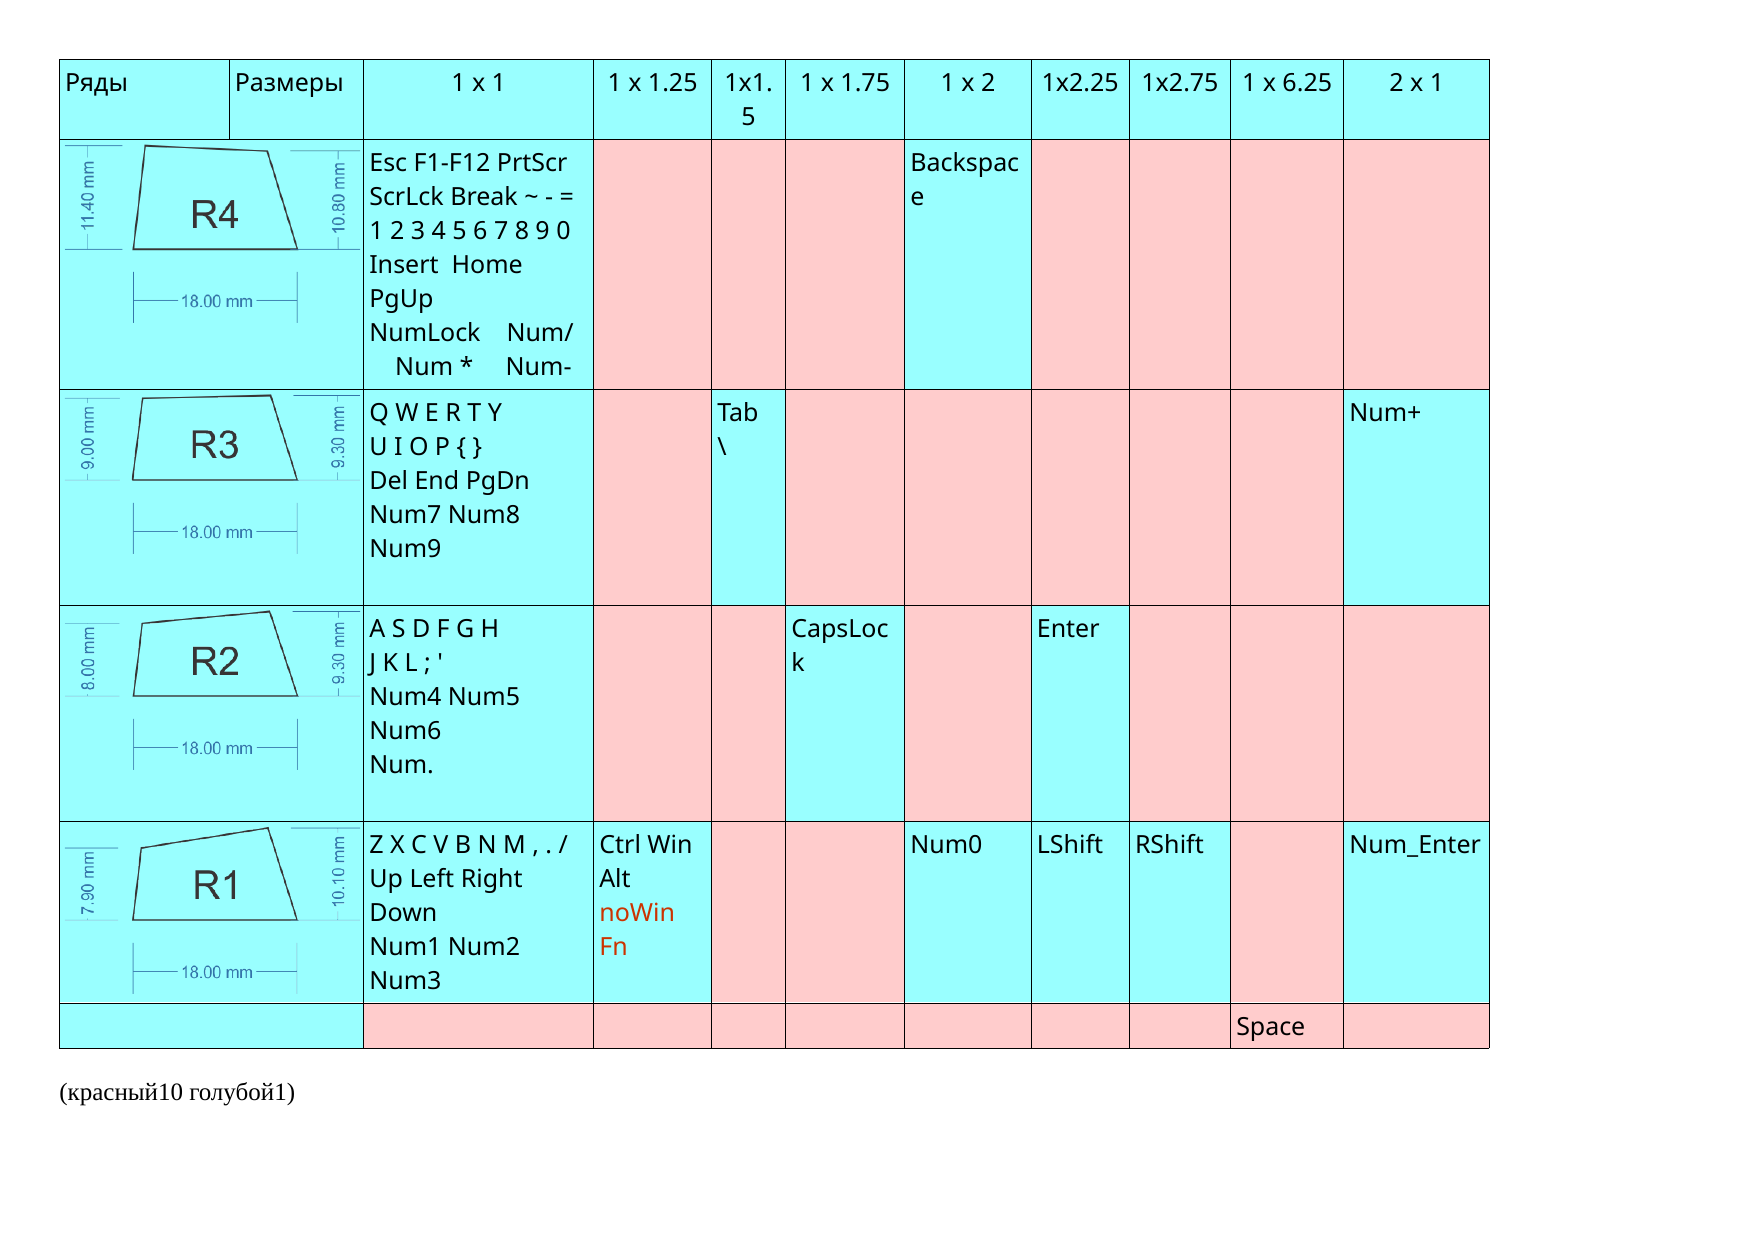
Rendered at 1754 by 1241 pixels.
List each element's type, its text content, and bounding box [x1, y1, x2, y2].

table_cell [1344, 606, 1489, 821]
table_cell [1032, 390, 1129, 605]
table_cell [786, 1004, 904, 1048]
table_cell Space [1231, 1004, 1343, 1048]
table_cell [1130, 390, 1230, 605]
table_header 1 x 1 [364, 60, 593, 139]
table_header 1x2.25 [1032, 60, 1129, 139]
table_cell [1231, 822, 1343, 1002]
table_cell [786, 822, 904, 1002]
table_cell [712, 822, 785, 1002]
table_cell LShift [1032, 822, 1129, 1002]
table_cell A S D F G H J K L ; ' Num4 Num5 Num6 Num. [364, 606, 593, 821]
table_header Ряды [60, 60, 229, 139]
table_cell [594, 606, 711, 821]
table_cell [60, 390, 363, 605]
table_cell [1130, 606, 1230, 821]
table_cell [905, 1004, 1031, 1048]
table_cell [60, 606, 363, 821]
table_cell Esc F1-F12 PrtScr ScrLck Break ~ - = 1 2 3 4 5 6 7 8 9 0 Insert Home PgUp NumLock Num/ Num * Num- [364, 140, 593, 389]
table_cell [1130, 140, 1230, 389]
table_header Размеры [230, 60, 363, 139]
table_cell RShift [1130, 822, 1230, 1002]
table_cell Num+ [1344, 390, 1489, 605]
table_cell Q W E R T Y U I O P { } Del End PgDn Num7 Num8 Num9 [364, 390, 593, 605]
table_header 1 x 1.75 [786, 60, 904, 139]
table_cell [712, 1004, 785, 1048]
table_cell [60, 1004, 363, 1048]
table_header 1 x 6.25 [1231, 60, 1343, 139]
table_cell [905, 606, 1031, 821]
table_cell [60, 140, 363, 389]
table_cell [1032, 1004, 1129, 1048]
table_cell [1231, 140, 1343, 389]
table_cell [786, 140, 904, 389]
picture [64, 394, 360, 554]
table_cell [786, 390, 904, 605]
table_cell [905, 390, 1031, 605]
table_cell [1344, 1004, 1489, 1048]
picture [64, 826, 360, 994]
table_cell Num_Enter [1344, 822, 1489, 1002]
table_cell [594, 140, 711, 389]
picture [64, 144, 360, 323]
table_header 1x1.5 [712, 60, 785, 139]
table_cell Enter [1032, 606, 1129, 821]
table_cell Tab \ [712, 390, 785, 605]
table_cell [1344, 140, 1489, 389]
table_cell [1231, 390, 1343, 605]
table_cell Z X C V B N M , . / Up Left Right Down Num1 Num2 Num3 [364, 822, 593, 1002]
table_cell [594, 1004, 711, 1048]
table_cell [1032, 140, 1129, 389]
table_header 1x2.75 [1130, 60, 1230, 139]
table_cell [1130, 1004, 1230, 1048]
table_cell [712, 606, 785, 821]
table_cell [712, 140, 785, 389]
table_cell [364, 1004, 593, 1048]
table_cell CapsLock [786, 606, 904, 821]
table_header 2 x 1 [1344, 60, 1489, 139]
picture [64, 610, 360, 770]
table_cell [594, 390, 711, 605]
table_header 1 x 2 [905, 60, 1031, 139]
table_cell Ctrl Win Alt noWin Fn [594, 822, 711, 1002]
table_header 1 x 1.25 [594, 60, 711, 139]
table_cell [60, 822, 363, 1002]
text (красный10 голубой1) [59, 1077, 1695, 1106]
table_cell Backspace [905, 140, 1031, 389]
table_cell [1231, 606, 1343, 821]
table_cell Num0 [905, 822, 1031, 1002]
